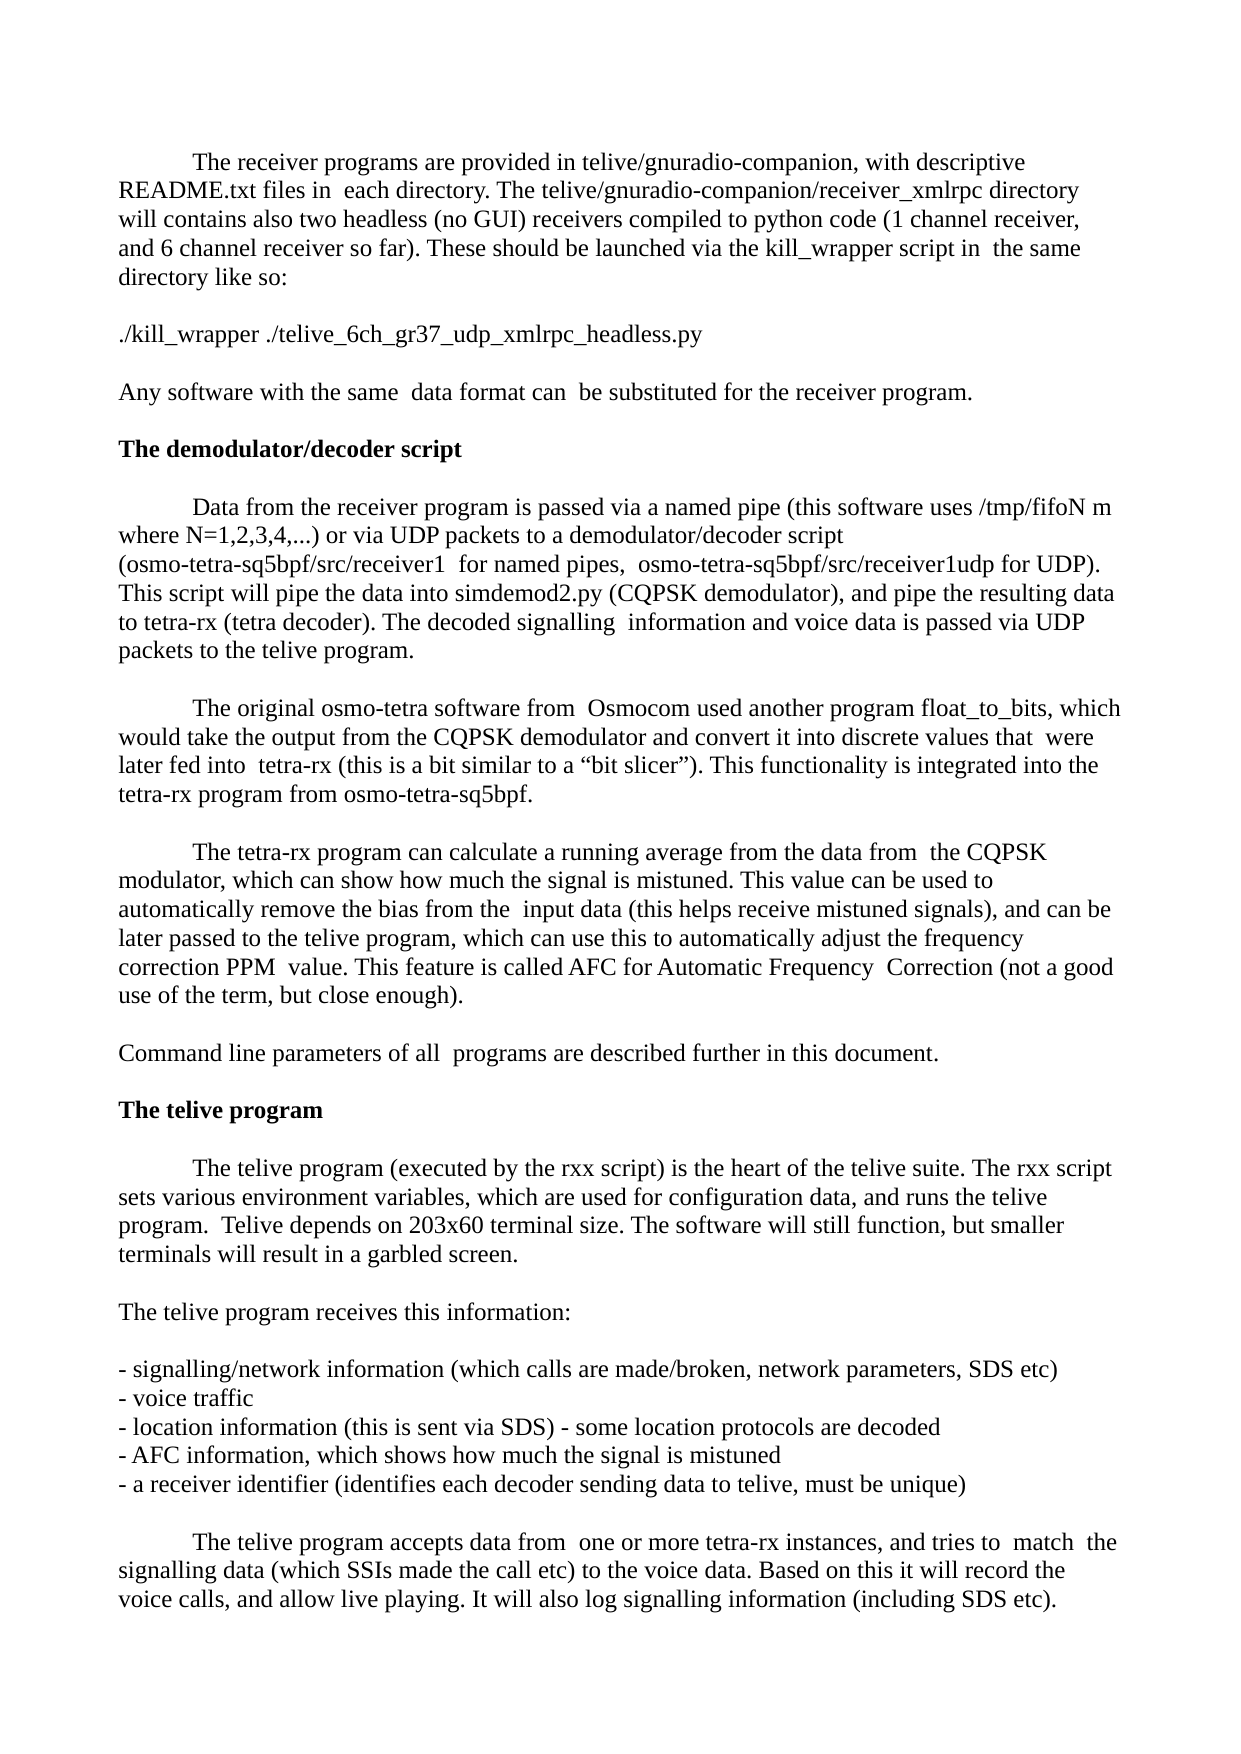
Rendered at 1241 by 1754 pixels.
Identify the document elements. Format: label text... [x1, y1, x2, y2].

text The receiver programs are provided in telive/gnuradio-companion, with descriptive README.txt files in each directory. The telive/gnuradio-companion/receiver_xmlrpc directory will contains also two headless (no GUI) receivers compiled to python code (1 channel receiver, and 6 channel receiver so far). These should be launched via the kill_wrapper script in the same directory like so: [118, 147, 1122, 291]
text - location information (this is sent via SDS) - some location protocols are decoded [118, 1412, 1122, 1441]
text The telive program [118, 1096, 1122, 1124]
text - a receiver identifier (identifies each decoder sending data to telive, must be unique) [118, 1469, 1122, 1498]
text Command line parameters of all programs are described further in this document. [118, 1038, 1122, 1067]
text The demodulator/decoder script [118, 434, 1122, 463]
text The telive program receives this information: [118, 1297, 1122, 1326]
text The telive program (executed by the rxx script) is the heart of the telive suite. The rxx script sets various environment variables, which are used for configuration data, and runs the telive program. Telive depends on 203x60 terminal size. The software will still function, but smaller terminals will result in a garbled screen. [118, 1153, 1122, 1268]
text - AFC information, which shows how much the signal is mistuned [118, 1441, 1122, 1469]
text Data from the receiver program is passed via a named pipe (this software uses /tmp/fifoN m where N=1,2,3,4,...) or via UDP packets to a demodulator/decoder script (osmo-tetra-sq5bpf/src/receiver1 for named pipes, osmo-tetra-sq5bpf/src/receiver1udp for UDP). This script will pipe the data into simdemod2.py (CQPSK demodulator), and pipe the resulting data to tetra-rx (tetra decoder). The decoded signalling information and voice data is passed via UDP packets to the telive program. [118, 492, 1122, 664]
text ./kill_wrapper ./telive_6ch_gr37_udp_xmlrpc_headless.py [118, 319, 1122, 348]
text - signalling/network information (which calls are made/broken, network parameters, SDS etc) [118, 1354, 1122, 1383]
text Any software with the same data format can be substituted for the receiver program. [118, 377, 1122, 406]
text The telive program accepts data from one or more tetra-rx instances, and tries to match the signalling data (which SSIs made the call etc) to the voice data. Based on this it will record the voice calls, and allow live playing. It will also log signalling information (including SDS etc). [118, 1527, 1122, 1613]
text The tetra-rx program can calculate a running average from the data from the CQPSK modulator, which can show how much the signal is mistuned. This value can be used to automatically remove the bias from the input data (this helps receive mistuned signals), and can be later passed to the telive program, which can use this to automatically adjust the frequency correction PPM value. This feature is called AFC for Automatic Frequency Correction (not a good use of the term, but close enough). [118, 837, 1122, 1009]
text The original osmo-tetra software from Osmocom used another program float_to_bits, which would take the output from the CQPSK demodulator and convert it into discrete values that were later fed into tetra-rx (this is a bit similar to a “bit slicer”). This functionality is integrated into the tetra-rx program from osmo-tetra-sq5bpf. [118, 693, 1122, 808]
text - voice traffic [118, 1383, 1122, 1412]
